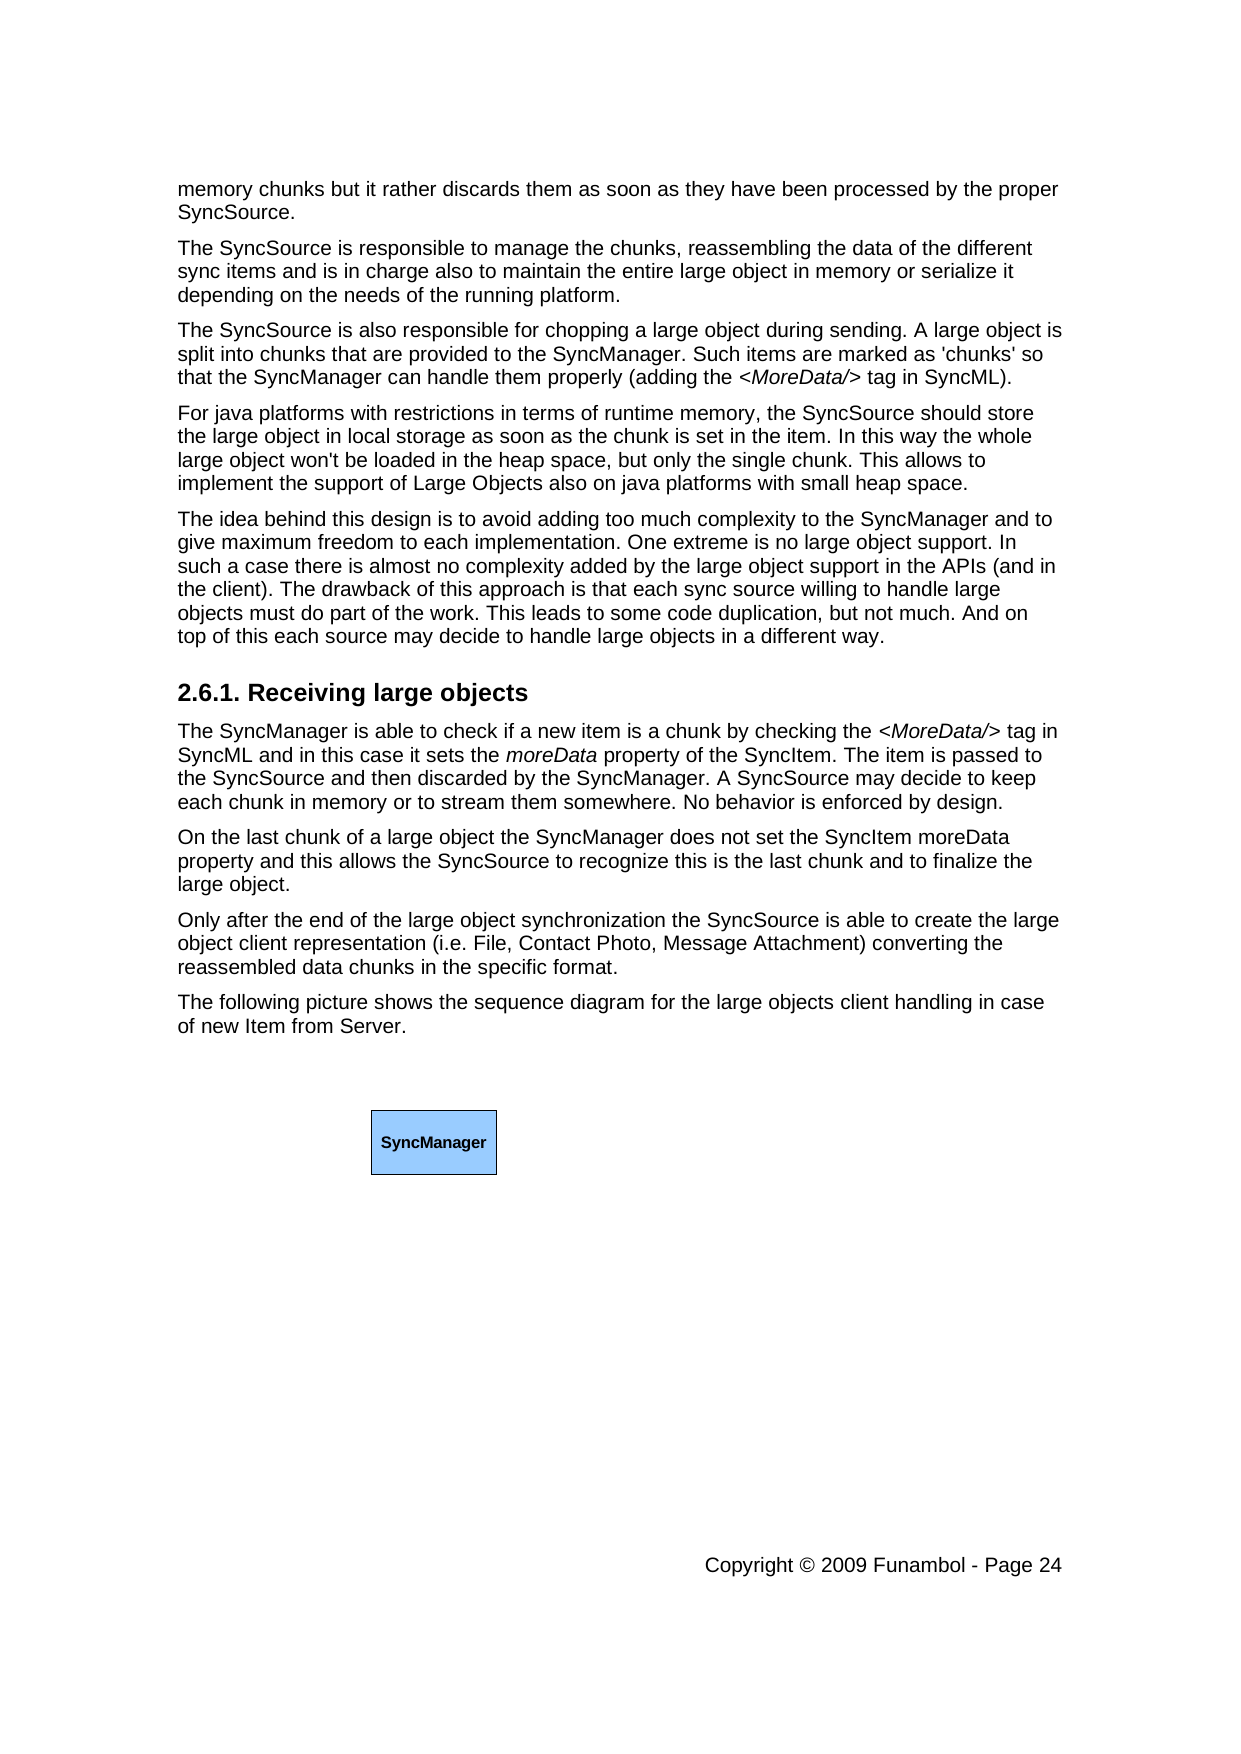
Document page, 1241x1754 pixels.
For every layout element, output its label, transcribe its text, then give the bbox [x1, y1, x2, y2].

text The idea behind this design is to avoid adding too much complexity to the SyncManager and to give maximum freedom to each implementation. One extreme is no large object support. In such a case there is almost no complexity added by the large object support in the APIs (and in the client). The drawback of this approach is that each sync source willing to handle large objects must do part of the work. This leads to some code duplication, but not much. And on top of this each source may decide to handle large objects in a different way. [177, 507, 1063, 648]
text Only after the end of the large object synchronization the SyncSource is able to create the large object client representation (i.e. File, Contact Photo, Message Attachment) converting the reassembled data chunks in the specific format. [177, 908, 1063, 979]
text memory chunks but it rather discards them as soon as they have been processed by the proper SyncSource. [177, 177, 1063, 224]
text The SyncSource is responsible to manage the chunks, reassembling the data of the different sync items and is in charge also to maintain the entire large object in memory or serialize it depending on the needs of the running platform. [177, 236, 1063, 307]
text On the last chunk of a large object the SyncManager does not set the SyncItem moreData property and this allows the SyncSource to recognize this is the last chunk and to finalize the large object. [177, 826, 1063, 896]
text The SyncSource is also responsible for chopping a large object during sending. A large object is split into chunks that are provided to the SyncManager. Such items are marked as 'chunks' so that the SyncManager can handle them properly (adding the <MoreData/> tag in SyncML). [177, 319, 1063, 389]
text The following picture shows the sequence diagram for the large objects client handling in case of new Item from Server. [177, 991, 1063, 1038]
text For java platforms with restrictions in terms of runtime memory, the SyncSource should store the large object in local storage as soon as the chunk is set in the item. In this way the whole large object won't be loaded in the heap space, but only the single chunk. This allows to implement the support of Large Objects also on java platforms with small heap space. [177, 401, 1063, 495]
subtitle Receiving large objects [177, 679, 1063, 707]
text The SyncManager is able to check if a new item is a chunk by checking the <MoreData/> tag in SyncML and in this case it sets the moreData property of the SyncItem. The item is passed to the SyncSource and then discarded by the SyncManager. A SyncSource may decide to keep each chunk in memory or to stream them somewhere. No behavior is enforced by design. [177, 719, 1063, 814]
